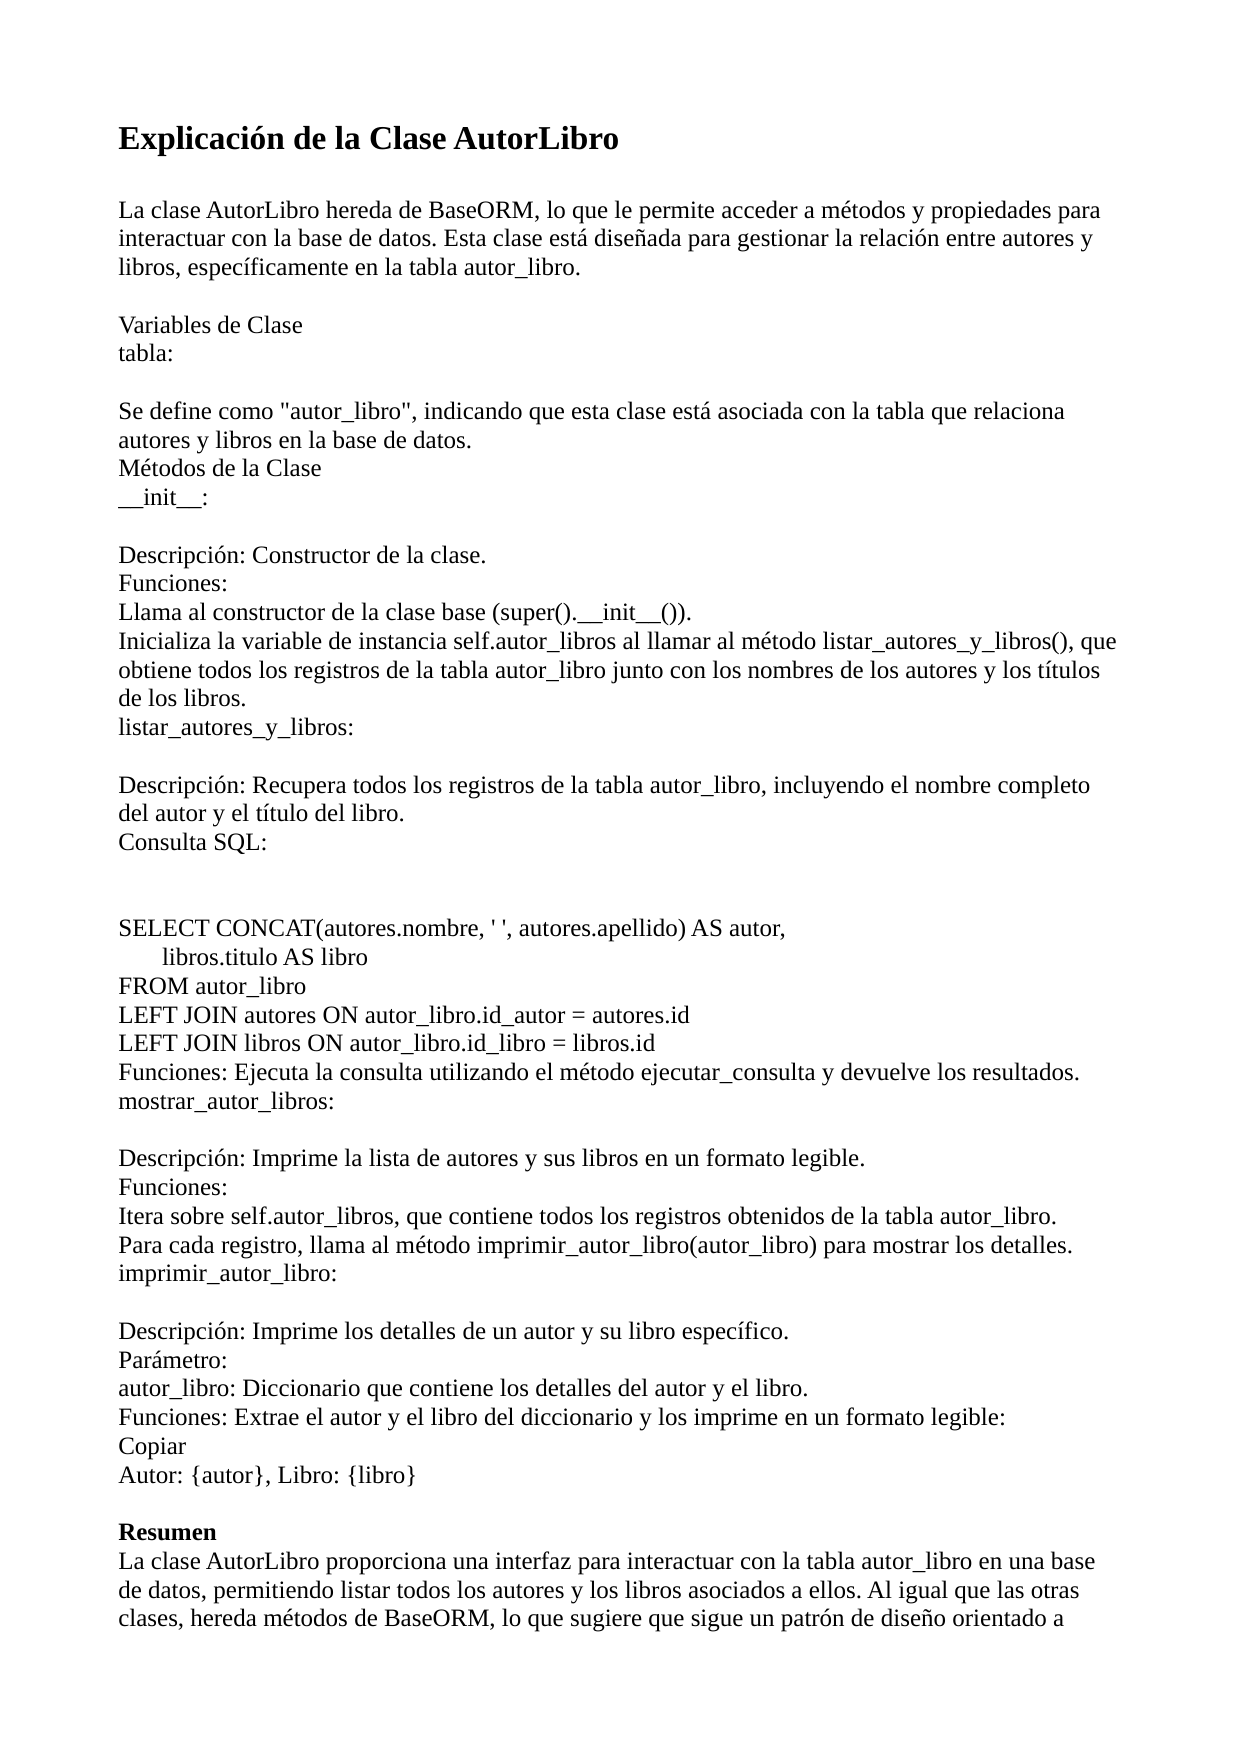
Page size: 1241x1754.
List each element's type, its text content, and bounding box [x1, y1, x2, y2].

text Métodos de la Clase [118, 453, 1122, 482]
text Inicializa la variable de instancia self.autor_libros al llamar al método listar_autores_y_libros(), que obtiene todos los registros de la tabla autor_libro junto con los nombres de los autores y los títulos de los libros. [118, 626, 1122, 712]
text Funciones: [118, 568, 1122, 597]
text Itera sobre self.autor_libros, que contiene todos los registros obtenidos de la tabla autor_libro. [118, 1201, 1122, 1230]
text imprimir_autor_libro: [118, 1258, 1122, 1287]
text La clase AutorLibro hereda de BaseORM, lo que le permite acceder a métodos y propiedades para interactuar con la base de datos. Esta clase está diseñada para gestionar la relación entre autores y libros, específicamente en la tabla autor_libro. [118, 195, 1122, 281]
text Variables de Clase [118, 310, 1122, 338]
text LEFT JOIN autores ON autor_libro.id_autor = autores.id [118, 1000, 1122, 1028]
text libros.titulo AS libro [118, 942, 1122, 971]
text Funciones: [118, 1172, 1122, 1201]
text tabla: [118, 338, 1122, 367]
text LEFT JOIN libros ON autor_libro.id_libro = libros.id [118, 1028, 1122, 1057]
text La clase AutorLibro proporciona una interfaz para interactuar con la tabla autor_libro en una base de datos, permitiendo listar todos los autores y los libros asociados a ellos. Al igual que las otras clases, hereda métodos de BaseORM, lo que sugiere que sigue un patrón de diseño orientado a [118, 1546, 1122, 1632]
text Descripción: Constructor de la clase. [118, 540, 1122, 568]
text SELECT CONCAT(autores.nombre, ' ', autores.apellido) AS autor, [118, 913, 1122, 942]
text mostrar_autor_libros: [118, 1086, 1122, 1115]
text Autor: {autor}, Libro: {libro} [118, 1460, 1122, 1488]
text Descripción: Imprime los detalles de un autor y su libro específico. [118, 1316, 1122, 1345]
text Para cada registro, llama al método imprimir_autor_libro(autor_libro) para mostrar los detalles. [118, 1230, 1122, 1258]
text Parámetro: [118, 1345, 1122, 1373]
text Funciones: Extrae el autor y el libro del diccionario y los imprime en un formato legible: [118, 1402, 1122, 1431]
text Copiar [118, 1431, 1122, 1460]
text Resumen [118, 1517, 1122, 1546]
text listar_autores_y_libros: [118, 712, 1122, 741]
text Descripción: Imprime la lista de autores y sus libros en un formato legible. [118, 1143, 1122, 1172]
text Explicación de la Clase AutorLibro [118, 118, 1122, 156]
text autor_libro: Diccionario que contiene los detalles del autor y el libro. [118, 1373, 1122, 1402]
text Llama al constructor de la clase base (super().__init__()). [118, 597, 1122, 626]
text Descripción: Recupera todos los registros de la tabla autor_libro, incluyendo el nombre completo del autor y el título del libro. [118, 770, 1122, 827]
text __init__: [118, 482, 1122, 511]
text Se define como "autor_libro", indicando que esta clase está asociada con la tabla que relaciona autores y libros en la base de datos. [118, 396, 1122, 453]
text FROM autor_libro [118, 971, 1122, 1000]
text Consulta SQL: [118, 827, 1122, 856]
text Funciones: Ejecuta la consulta utilizando el método ejecutar_consulta y devuelve los resultados. [118, 1057, 1122, 1086]
